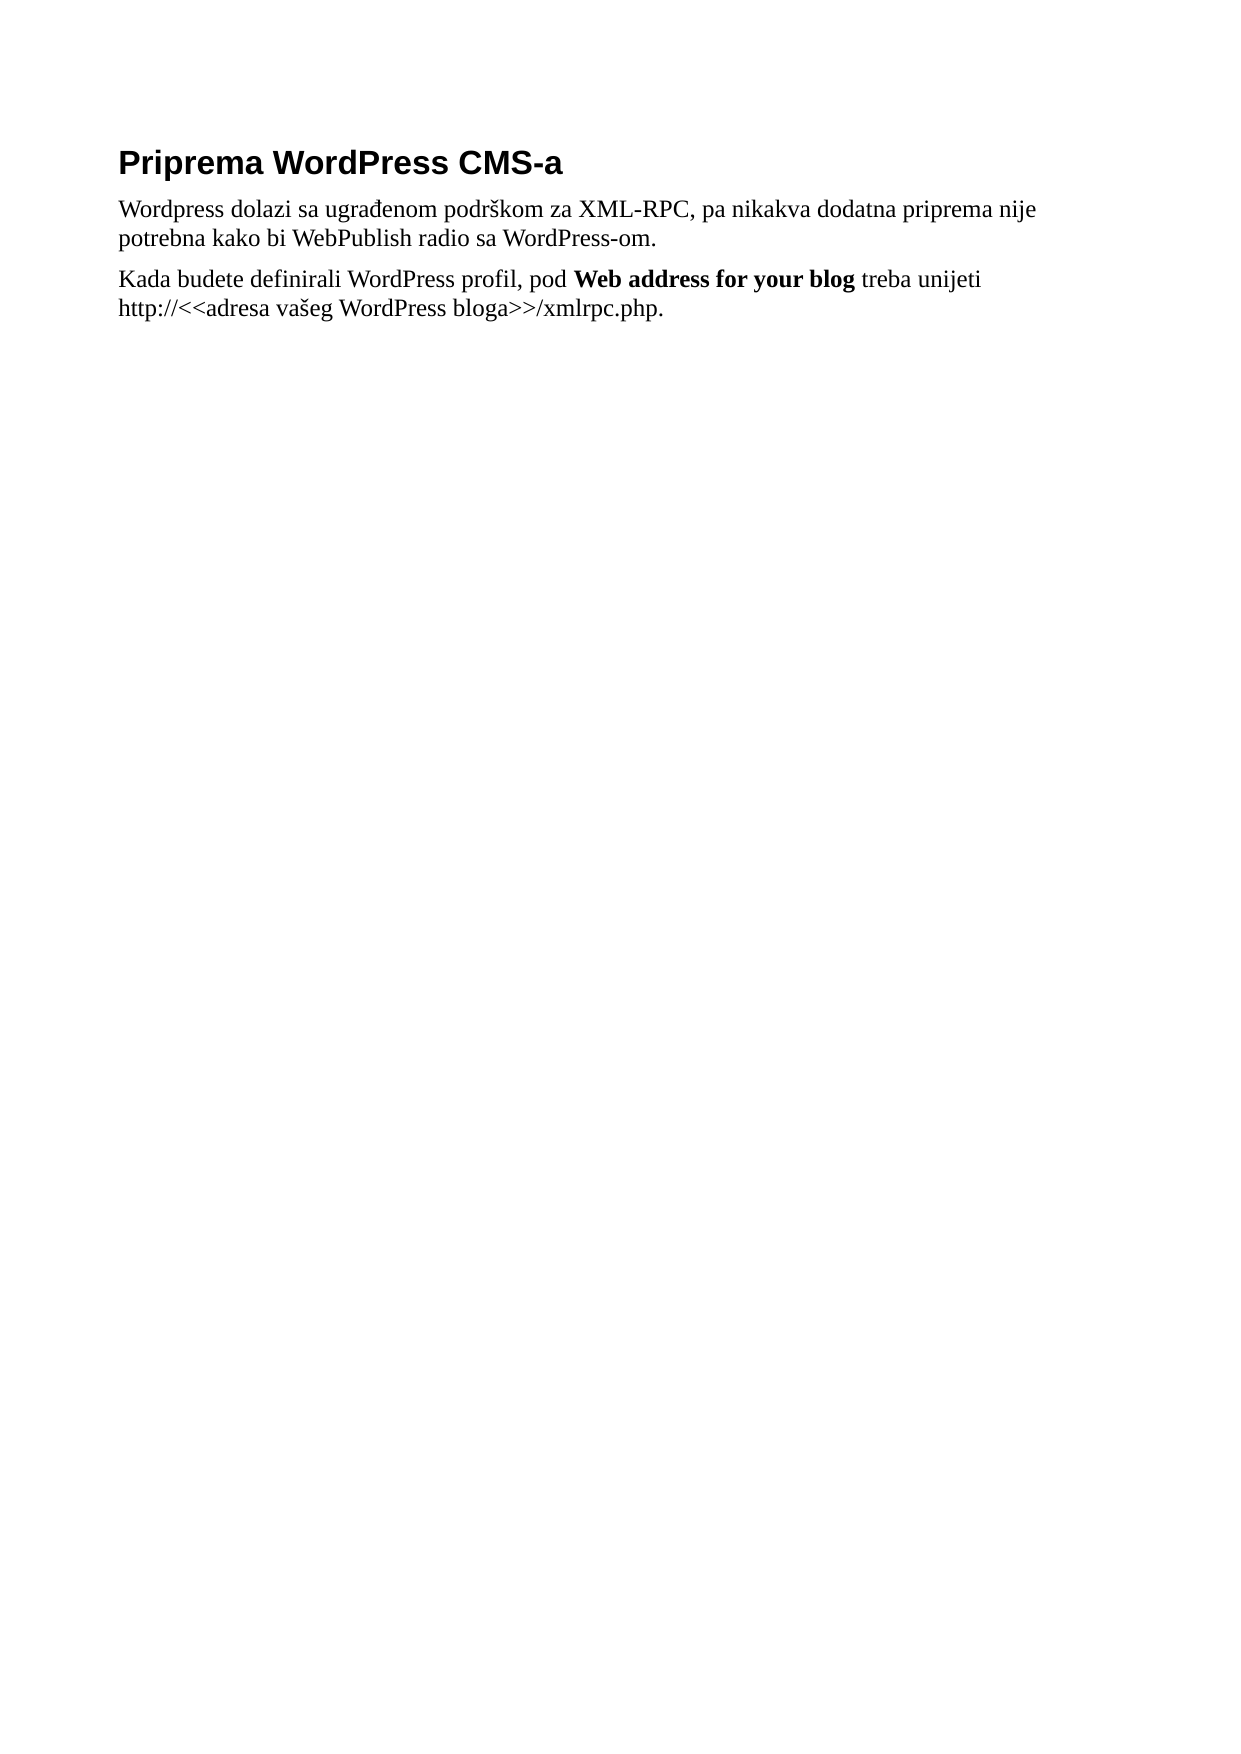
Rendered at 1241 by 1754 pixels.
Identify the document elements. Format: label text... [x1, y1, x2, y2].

text Kada budete definirali WordPress profil, pod Web address for your blog treba unijeti http://<<adresa vašeg WordPress bloga>>/xmlrpc.php. [118, 264, 1122, 322]
subtitle Priprema WordPress CMS-a [118, 143, 1122, 182]
text Wordpress dolazi sa ugrađenom podrškom za XML-RPC, pa nikakva dodatna priprema nije potrebna kako bi WebPublish radio sa WordPress-om. [118, 194, 1122, 252]
